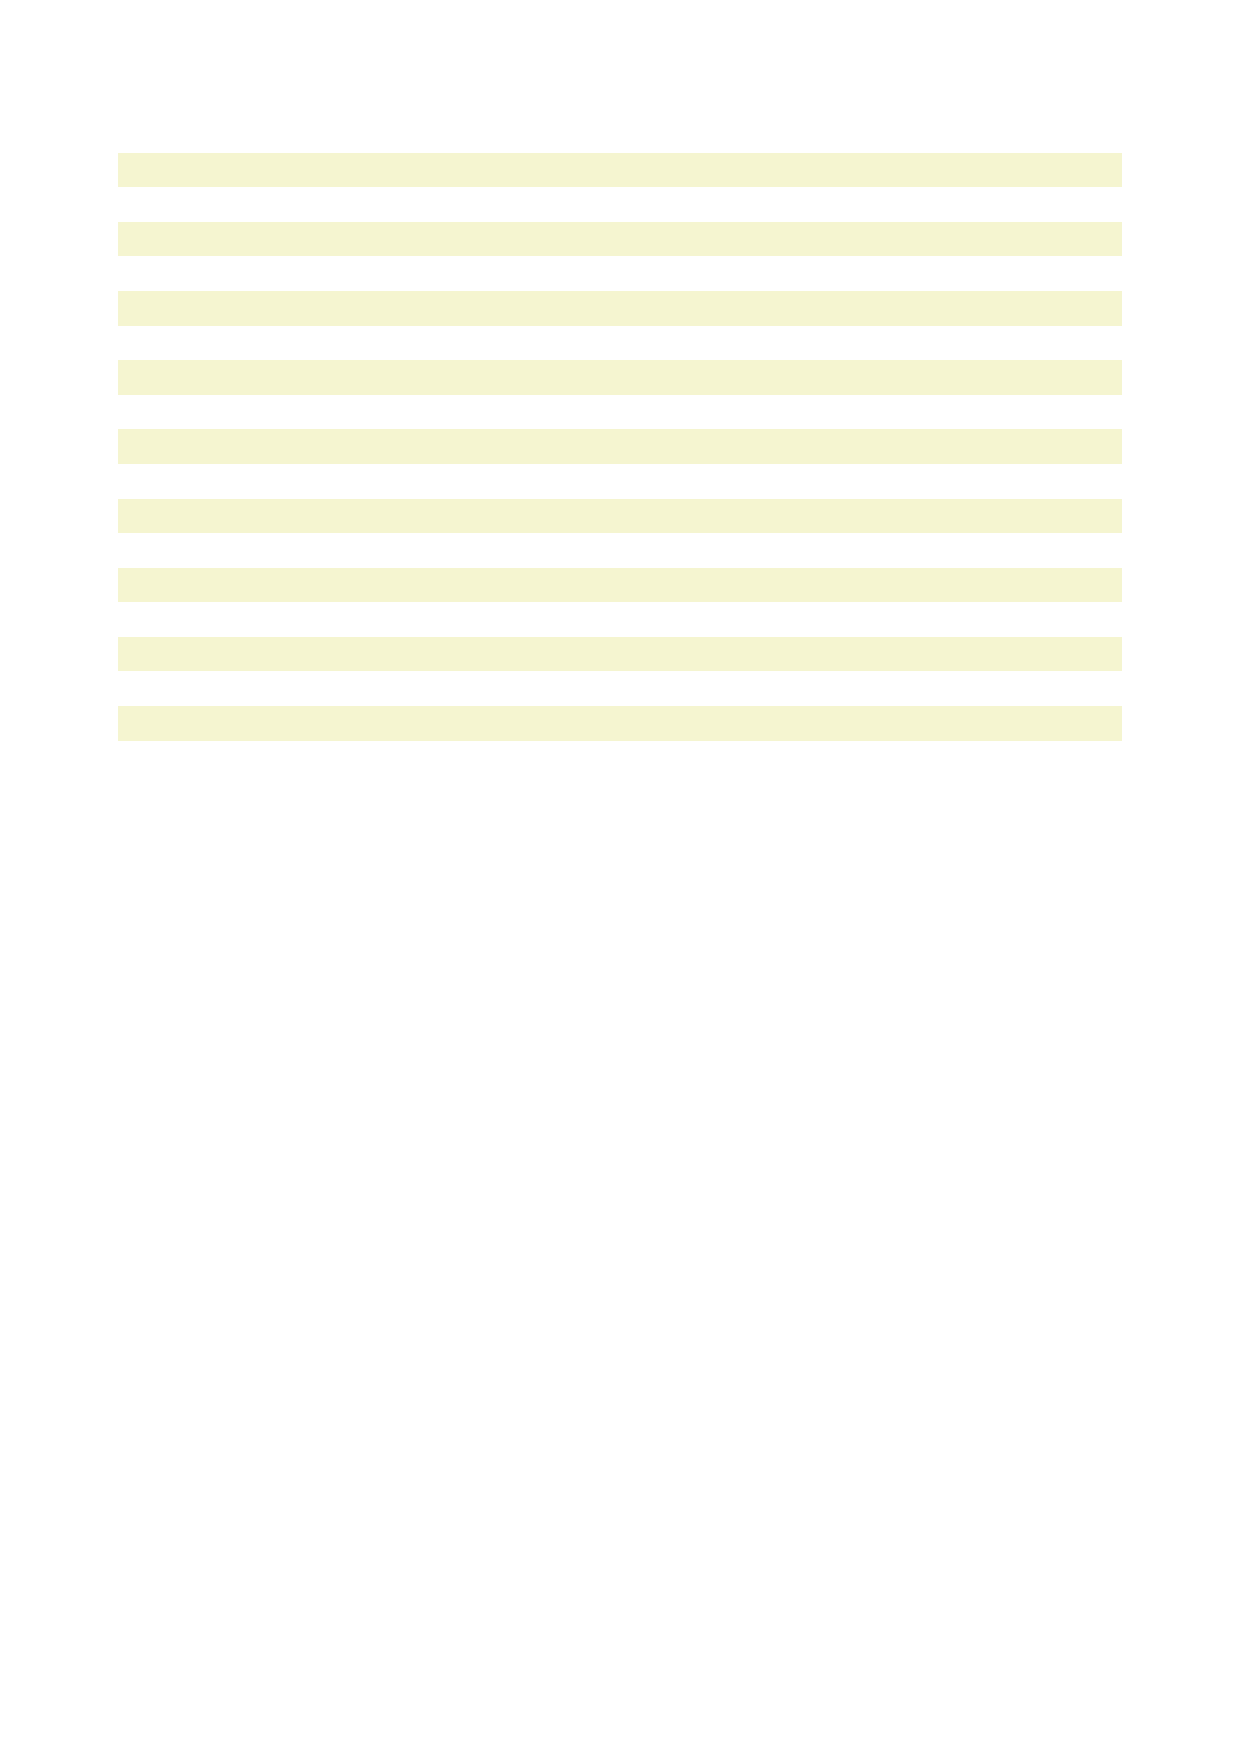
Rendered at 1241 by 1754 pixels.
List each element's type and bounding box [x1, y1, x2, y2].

table_cell [378, 153, 810, 187]
table_cell [810, 360, 995, 395]
table_cell [1040, 360, 1122, 395]
table_cell [1040, 706, 1122, 741]
table_cell [995, 118, 1040, 153]
table_cell [378, 464, 810, 498]
table_cell [378, 429, 810, 464]
table_cell [249, 671, 378, 706]
table_cell [378, 291, 810, 326]
table_cell [810, 256, 995, 291]
table_cell [810, 118, 995, 153]
table_cell [118, 291, 249, 326]
table_cell [118, 568, 249, 602]
table_cell [995, 256, 1040, 291]
table_cell [995, 602, 1040, 637]
table_cell [1040, 395, 1122, 429]
table_cell [810, 153, 995, 187]
table_cell [249, 187, 378, 222]
table_cell [249, 291, 378, 326]
table_cell [1040, 326, 1122, 360]
table_cell [1040, 429, 1122, 464]
table_cell [1040, 222, 1122, 256]
table_cell [378, 533, 810, 568]
table_cell [249, 360, 378, 395]
table_cell [118, 637, 249, 671]
table_cell [249, 222, 378, 256]
table_cell [995, 187, 1040, 222]
table_cell [378, 602, 810, 637]
table_cell [995, 326, 1040, 360]
table_cell [995, 429, 1040, 464]
table_cell [1040, 256, 1122, 291]
table_cell [810, 637, 995, 671]
table_cell [118, 706, 249, 741]
table_cell [810, 706, 995, 741]
table_cell [1040, 464, 1122, 498]
table_cell [810, 602, 995, 637]
table_cell [378, 326, 810, 360]
table_cell [378, 256, 810, 291]
table_cell [249, 395, 378, 429]
table_cell [810, 291, 995, 326]
table_cell [810, 222, 995, 256]
table_cell [118, 326, 249, 360]
table_cell [118, 118, 249, 153]
table_cell [378, 360, 810, 395]
table_cell [249, 637, 378, 671]
table_cell [118, 153, 249, 187]
table_cell [995, 671, 1040, 706]
table_cell [249, 429, 378, 464]
table_cell [249, 326, 378, 360]
table_cell [810, 533, 995, 568]
table_cell [378, 637, 810, 671]
table_cell [1040, 568, 1122, 602]
table_cell [995, 291, 1040, 326]
table_cell [118, 395, 249, 429]
table_cell [378, 222, 810, 256]
table_cell [378, 706, 810, 741]
table_cell [1040, 291, 1122, 326]
table_cell [1040, 602, 1122, 637]
table_cell [118, 464, 249, 498]
table_cell [118, 671, 249, 706]
table_cell [378, 568, 810, 602]
table_cell [995, 464, 1040, 498]
table_cell [995, 533, 1040, 568]
table_cell [810, 568, 995, 602]
table_cell [378, 118, 810, 153]
table_cell [249, 464, 378, 498]
table_cell [1040, 153, 1122, 187]
table_cell [1040, 499, 1122, 533]
table_cell [118, 360, 249, 395]
table_cell [249, 499, 378, 533]
table_cell [810, 464, 995, 498]
table_cell [249, 706, 378, 741]
table_cell [249, 602, 378, 637]
table_cell [249, 533, 378, 568]
table_cell [810, 326, 995, 360]
table_cell [249, 568, 378, 602]
table_cell [1040, 533, 1122, 568]
table_cell [995, 395, 1040, 429]
table_cell [118, 533, 249, 568]
table_cell [810, 671, 995, 706]
table_cell [810, 395, 995, 429]
table_cell [118, 429, 249, 464]
table_cell [995, 706, 1040, 741]
table_cell [118, 499, 249, 533]
table_cell [1040, 671, 1122, 706]
table_cell [995, 222, 1040, 256]
table_cell [995, 360, 1040, 395]
table_cell [810, 429, 995, 464]
table_cell [810, 187, 995, 222]
table_cell [995, 153, 1040, 187]
table_cell [249, 153, 378, 187]
table_cell [378, 671, 810, 706]
table_cell [378, 499, 810, 533]
table_cell [118, 222, 249, 256]
table_cell [1040, 637, 1122, 671]
table_cell [810, 499, 995, 533]
table_cell [378, 187, 810, 222]
table_cell [995, 499, 1040, 533]
table_cell [249, 256, 378, 291]
table_cell [1040, 187, 1122, 222]
table_cell [1040, 118, 1122, 153]
table_cell [995, 568, 1040, 602]
table_cell [995, 637, 1040, 671]
table_cell [378, 395, 810, 429]
table_cell [249, 118, 378, 153]
table_cell [118, 256, 249, 291]
table_cell [118, 602, 249, 637]
table_cell [118, 187, 249, 222]
